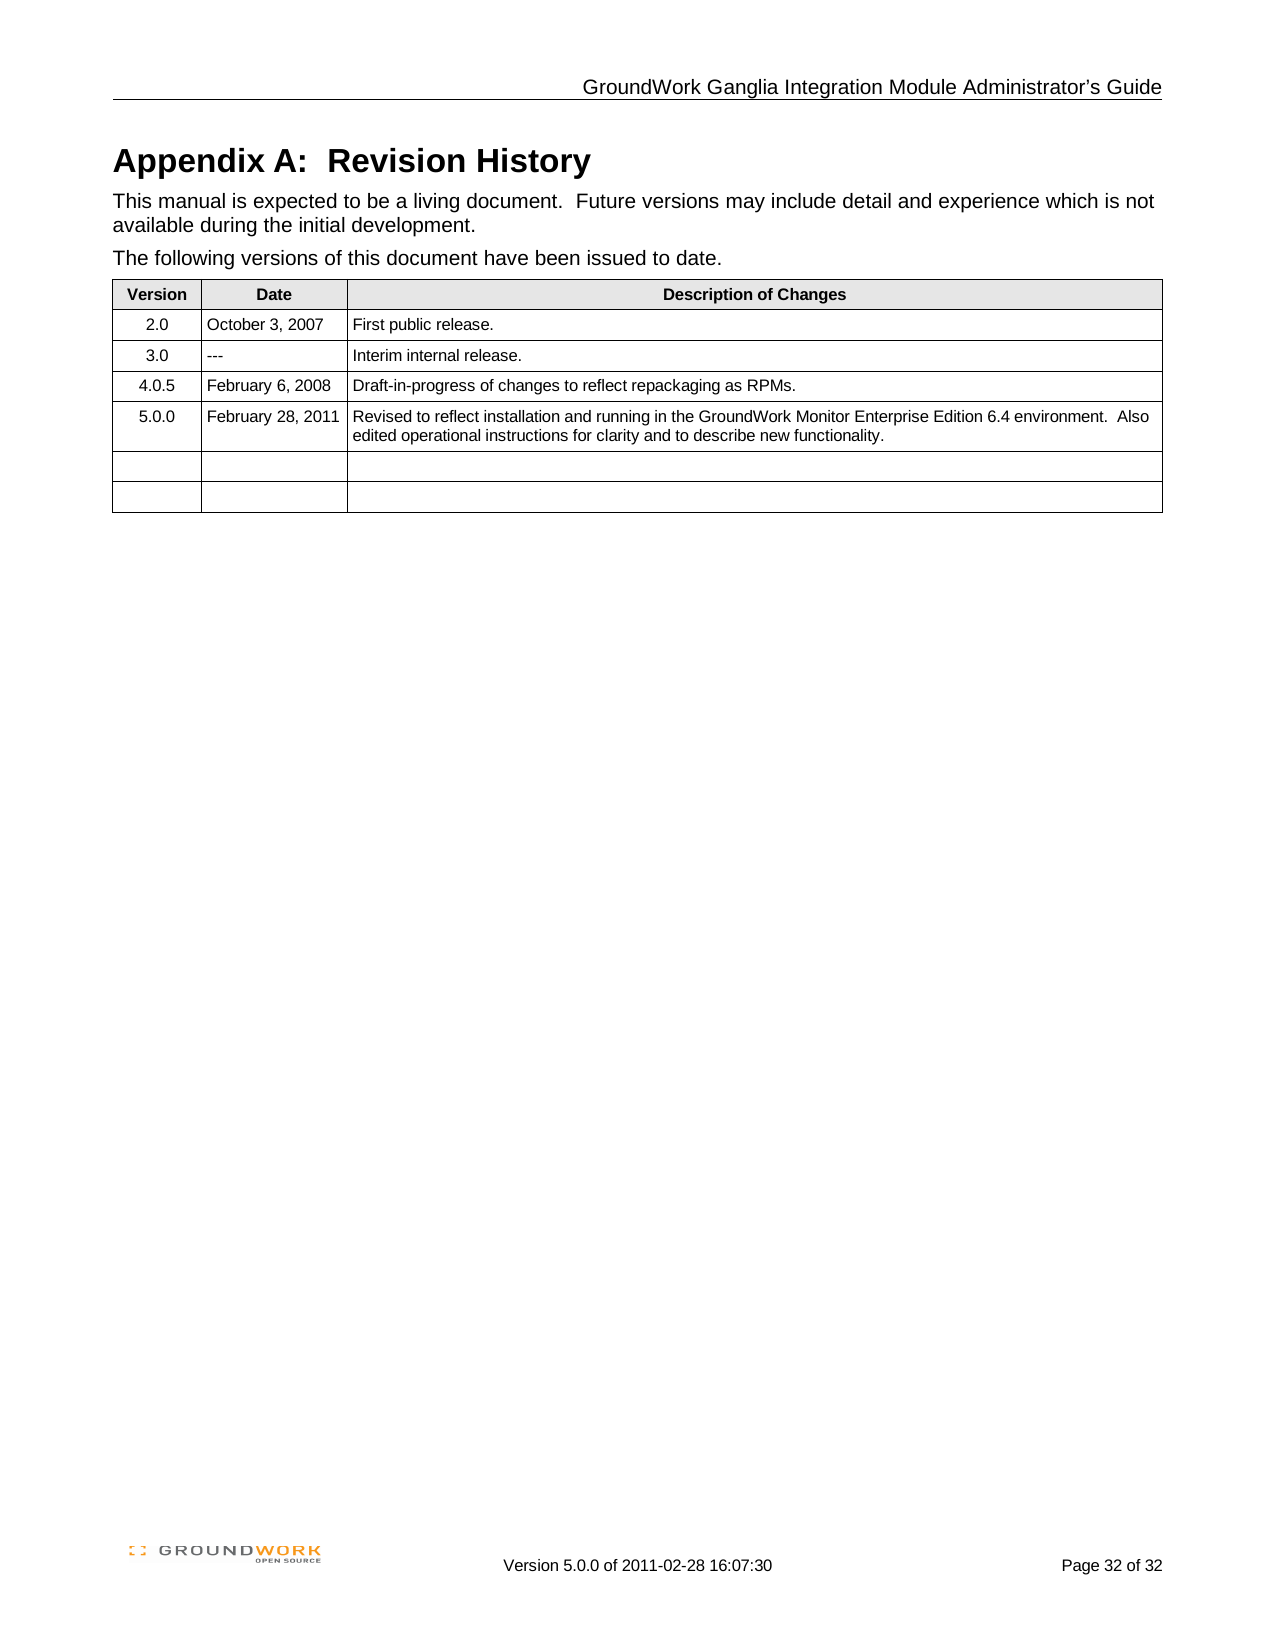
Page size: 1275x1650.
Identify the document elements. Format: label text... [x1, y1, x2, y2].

table_cell 5.0.0 [113, 402, 201, 451]
table_cell [113, 452, 201, 481]
table_cell Draft-in-progress of changes to reflect repackaging as RPMs. [348, 372, 1162, 401]
table_cell 2.0 [113, 310, 201, 340]
table_header Date [202, 280, 347, 309]
table_cell Interim internal release. [348, 341, 1162, 371]
table_cell [202, 452, 347, 481]
table_cell October 3, 2007 [202, 310, 347, 340]
table_cell [113, 482, 201, 512]
table_cell February 6, 2008 [202, 372, 347, 401]
table_header Version [113, 280, 201, 309]
table_cell [202, 482, 347, 512]
picture [129, 1546, 321, 1563]
table_cell --- [202, 341, 347, 371]
table_cell 4.0.5 [113, 372, 201, 401]
table_cell [348, 452, 1162, 481]
table_header Description of Changes [348, 280, 1162, 309]
table_cell February 28, 2011 [202, 402, 347, 451]
text The following versions of this document have been issued to date. [112, 246, 1162, 270]
table_cell [348, 482, 1162, 512]
table_cell 3.0 [113, 341, 201, 371]
table_cell First public release. [348, 310, 1162, 340]
table_cell Revised to reflect installation and running in the GroundWork Monitor Enterprise Edition 6.4 environment. Also edited operational instructions for clarity and to describe new functionality. [348, 402, 1162, 451]
subtitle Revision History [112, 141, 1162, 179]
text This manual is expected to be a living document. Future versions may include detail and experience which is not available during the initial development. [112, 188, 1162, 237]
